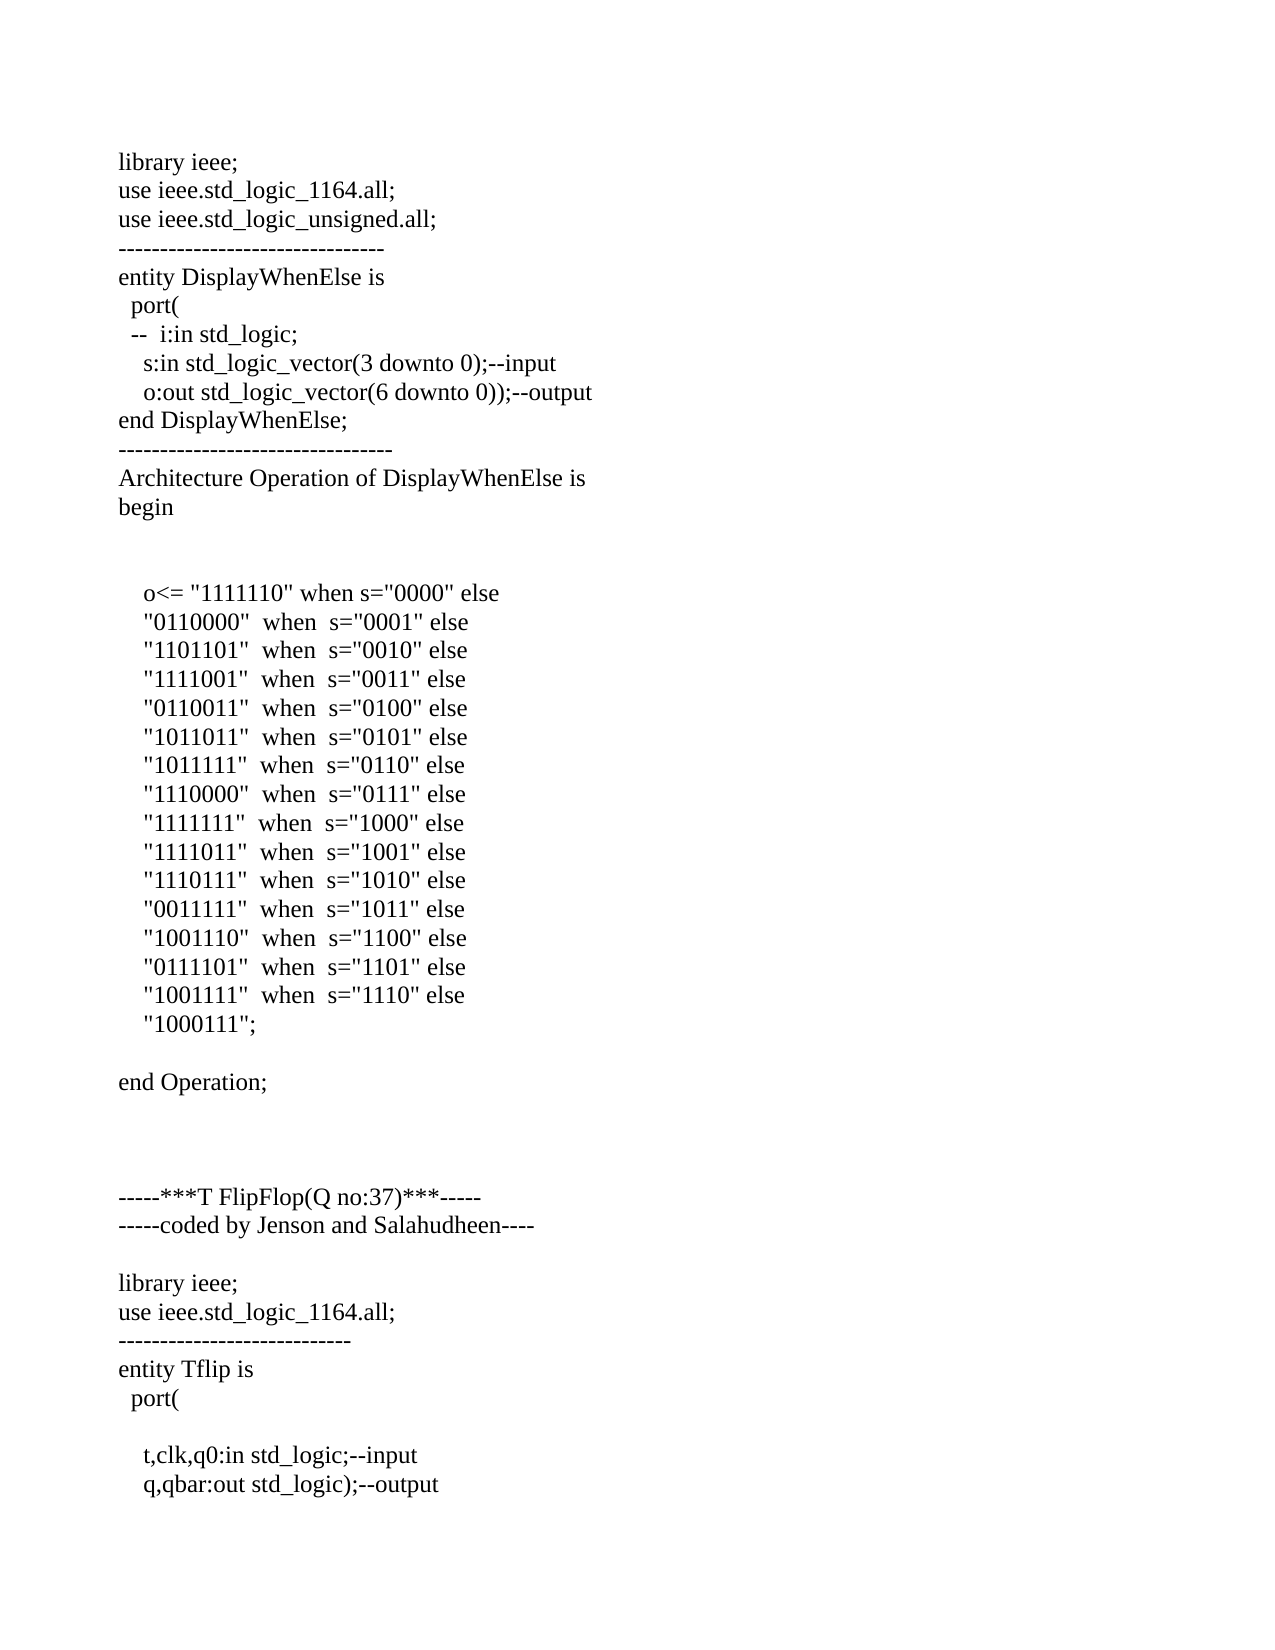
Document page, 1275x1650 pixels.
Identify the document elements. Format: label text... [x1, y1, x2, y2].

text "0110011" when s="0100" else [118, 693, 1157, 722]
text use ieee.std_logic_unsigned.all; [118, 204, 1157, 233]
text "1110000" when s="0111" else [118, 779, 1157, 808]
text "0111101" when s="1101" else [118, 952, 1157, 981]
text -------------------------------- [118, 233, 1157, 262]
text library ieee; [118, 1268, 1157, 1297]
text entity DisplayWhenElse is [118, 262, 1157, 291]
text "1110111" when s="1010" else [118, 866, 1157, 894]
text "1001111" when s="1110" else [118, 981, 1157, 1009]
text s:in std_logic_vector(3 downto 0);--input [118, 348, 1157, 377]
text port( [118, 291, 1157, 319]
text end DisplayWhenElse; [118, 406, 1157, 434]
text "1101101" when s="0010" else [118, 636, 1157, 664]
text "1011011" when s="0101" else [118, 722, 1157, 751]
text "0110000" when s="0001" else [118, 607, 1157, 636]
text -- i:in std_logic; [118, 319, 1157, 348]
text end Operation; [118, 1067, 1157, 1096]
text "1111001" when s="0011" else [118, 664, 1157, 693]
text "1011111" when s="0110" else [118, 751, 1157, 779]
text library ieee; [118, 147, 1157, 176]
text use ieee.std_logic_1164.all; [118, 176, 1157, 204]
text -----***T FlipFlop(Q no:37)***----- [118, 1182, 1157, 1211]
text o<= "1111110" when s="0000" else [118, 578, 1157, 607]
text use ieee.std_logic_1164.all; [118, 1297, 1157, 1326]
text t,clk,q0:in std_logic;--input [118, 1441, 1157, 1469]
text Architecture Operation of DisplayWhenElse is [118, 463, 1157, 492]
text port( [118, 1383, 1157, 1412]
text "1111111" when s="1000" else [118, 808, 1157, 837]
text begin [118, 492, 1157, 521]
text ---------------------------- [118, 1326, 1157, 1354]
text "0011111" when s="1011" else [118, 894, 1157, 923]
text "1111011" when s="1001" else [118, 837, 1157, 866]
text q,qbar:out std_logic);--output [118, 1469, 1157, 1498]
text "1000111"; [118, 1009, 1157, 1038]
text o:out std_logic_vector(6 downto 0));--output [118, 377, 1157, 406]
text "1001110" when s="1100" else [118, 923, 1157, 952]
text entity Tflip is [118, 1354, 1157, 1383]
text -----coded by Jenson and Salahudheen---- [118, 1211, 1157, 1239]
text --------------------------------- [118, 434, 1157, 463]
